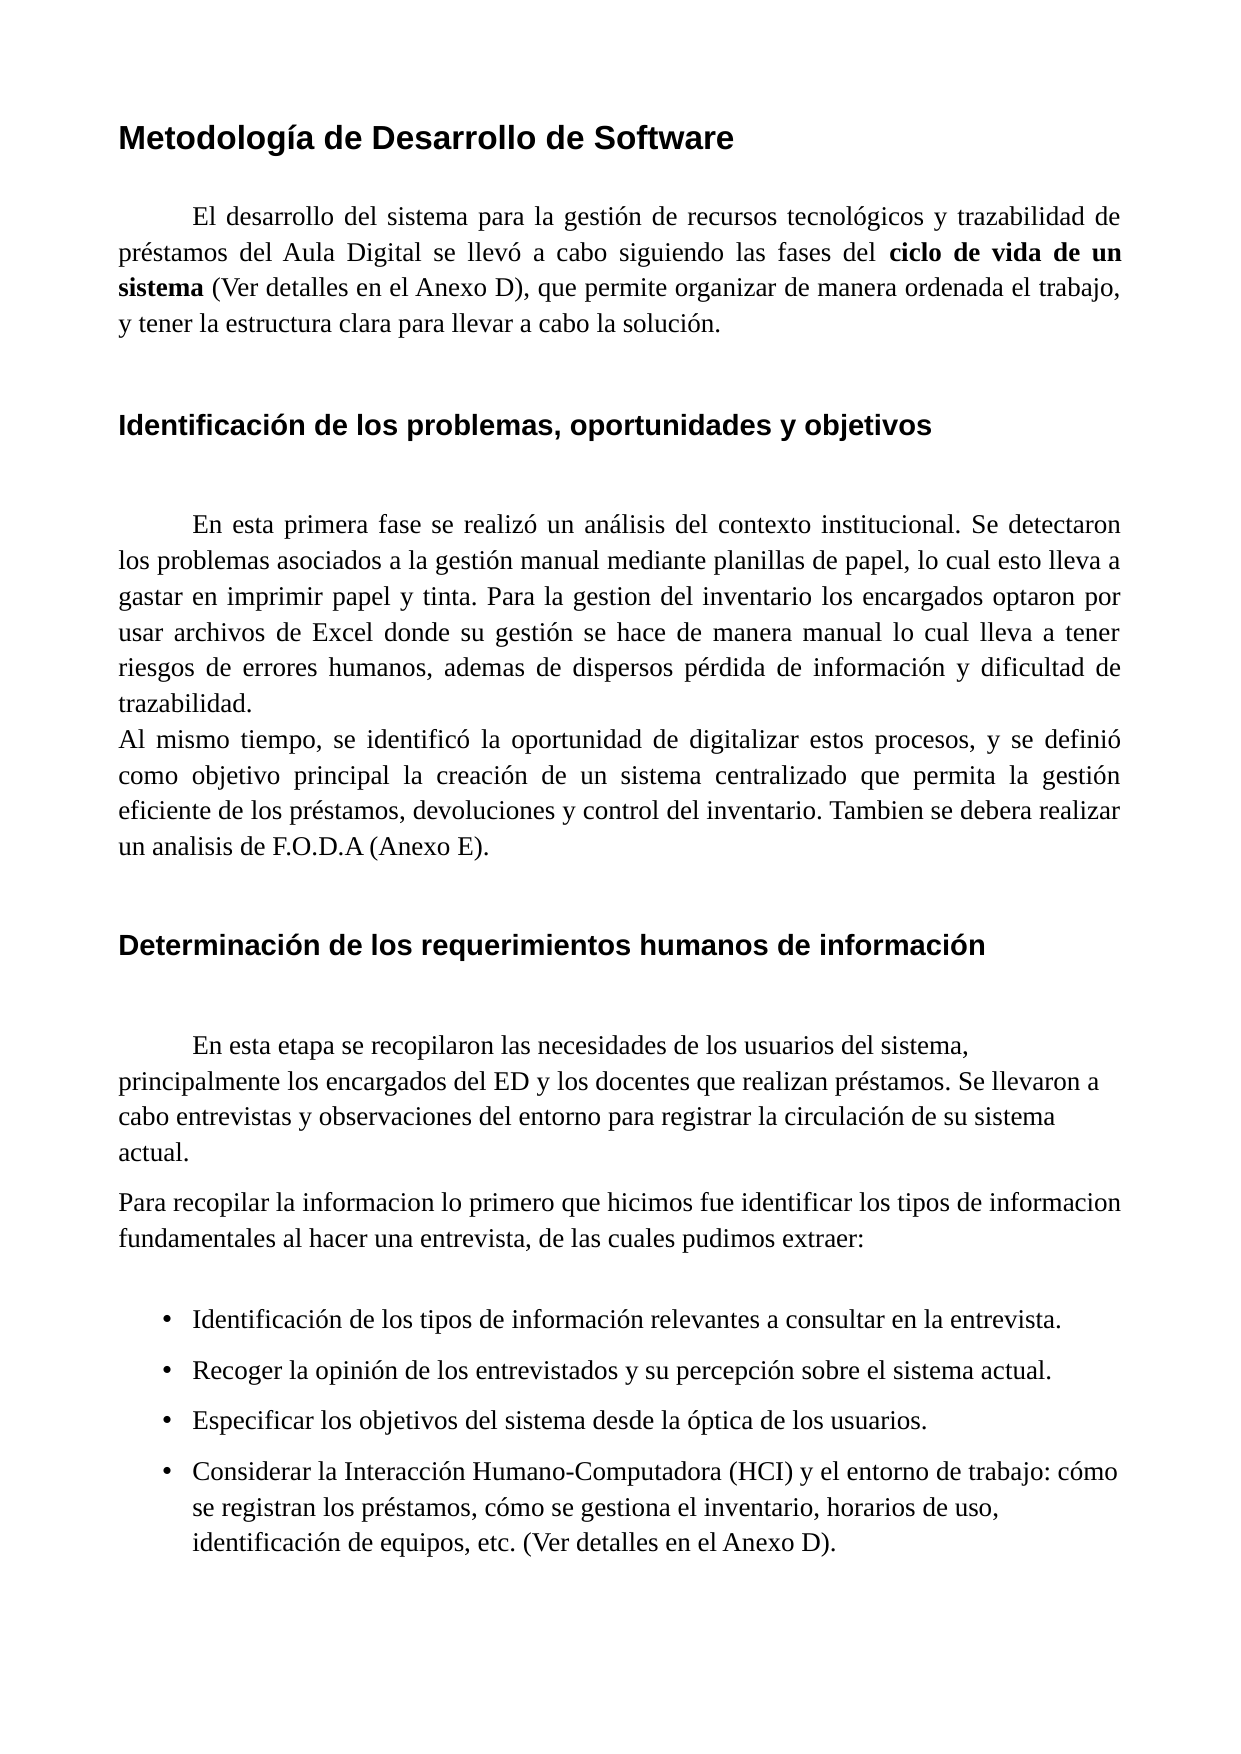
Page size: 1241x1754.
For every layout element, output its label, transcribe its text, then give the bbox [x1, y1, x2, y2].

list Recoger la opinión de los entrevistados y su percepción sobre el sistema actual. [162, 1354, 1122, 1385]
subtitle Identificación de los problemas, oportunidades y objetivos [118, 408, 1122, 441]
subtitle Determinación de los requerimientos humanos de información [118, 928, 1122, 962]
list Identificación de los tipos de información relevantes a consultar en la entrevista. [162, 1303, 1122, 1335]
list Especificar los objetivos del sistema desde la óptica de los usuarios. [162, 1404, 1122, 1436]
text El desarrollo del sistema para la gestión de recursos tecnológicos y trazabilidad de préstamos del Aula Digital se llevó a cabo siguiendo las fases del ciclo de vida de un sistema (Ver detalles en el Anexo D), que permite organizar de manera ordenada el trabajo, y tener la estructura clara para llevar a cabo la solución. [118, 200, 1122, 338]
subtitle Metodología de Desarrollo de Software [118, 118, 1122, 157]
list Considerar la Interacción Humano-Computadora (HCI) y el entorno de trabajo: cómo se registran los préstamos, cómo se gestiona el inventario, horarios de uso, identificación de equipos, etc. (Ver detalles en el Anexo D). [162, 1455, 1122, 1558]
text En esta etapa se recopilaron las necesidades de los usuarios del sistema, principalmente los encargados del ED y los docentes que realizan préstamos. Se llevaron a cabo entrevistas y observaciones del entorno para registrar la circulación de su sistema actual. [118, 1029, 1122, 1167]
text En esta primera fase se realizó un análisis del contexto institucional. Se detectaron los problemas asociados a la gestión manual mediante planillas de papel, lo cual esto lleva a gastar en imprimir papel y tinta. Para la gestion del inventario los encargados optaron por usar archivos de Excel donde su gestión se hace de manera manual lo cual lleva a tener riesgos de errores humanos, ademas de dispersos pérdida de información y dificultad de trazabilidad. Al mismo tiempo, se identificó la oportunidad de digitalizar estos procesos, y se definió como objetivo principal la creación de un sistema centralizado que permita la gestión eficiente de los préstamos, devoluciones y control del inventario. Tambien se debera realizar un analisis de F.O.D.A (Anexo E). [118, 509, 1122, 861]
text Para recopilar la informacion lo primero que hicimos fue identificar los tipos de informacion fundamentales al hacer una entrevista, de las cuales pudimos extraer: [118, 1186, 1122, 1253]
